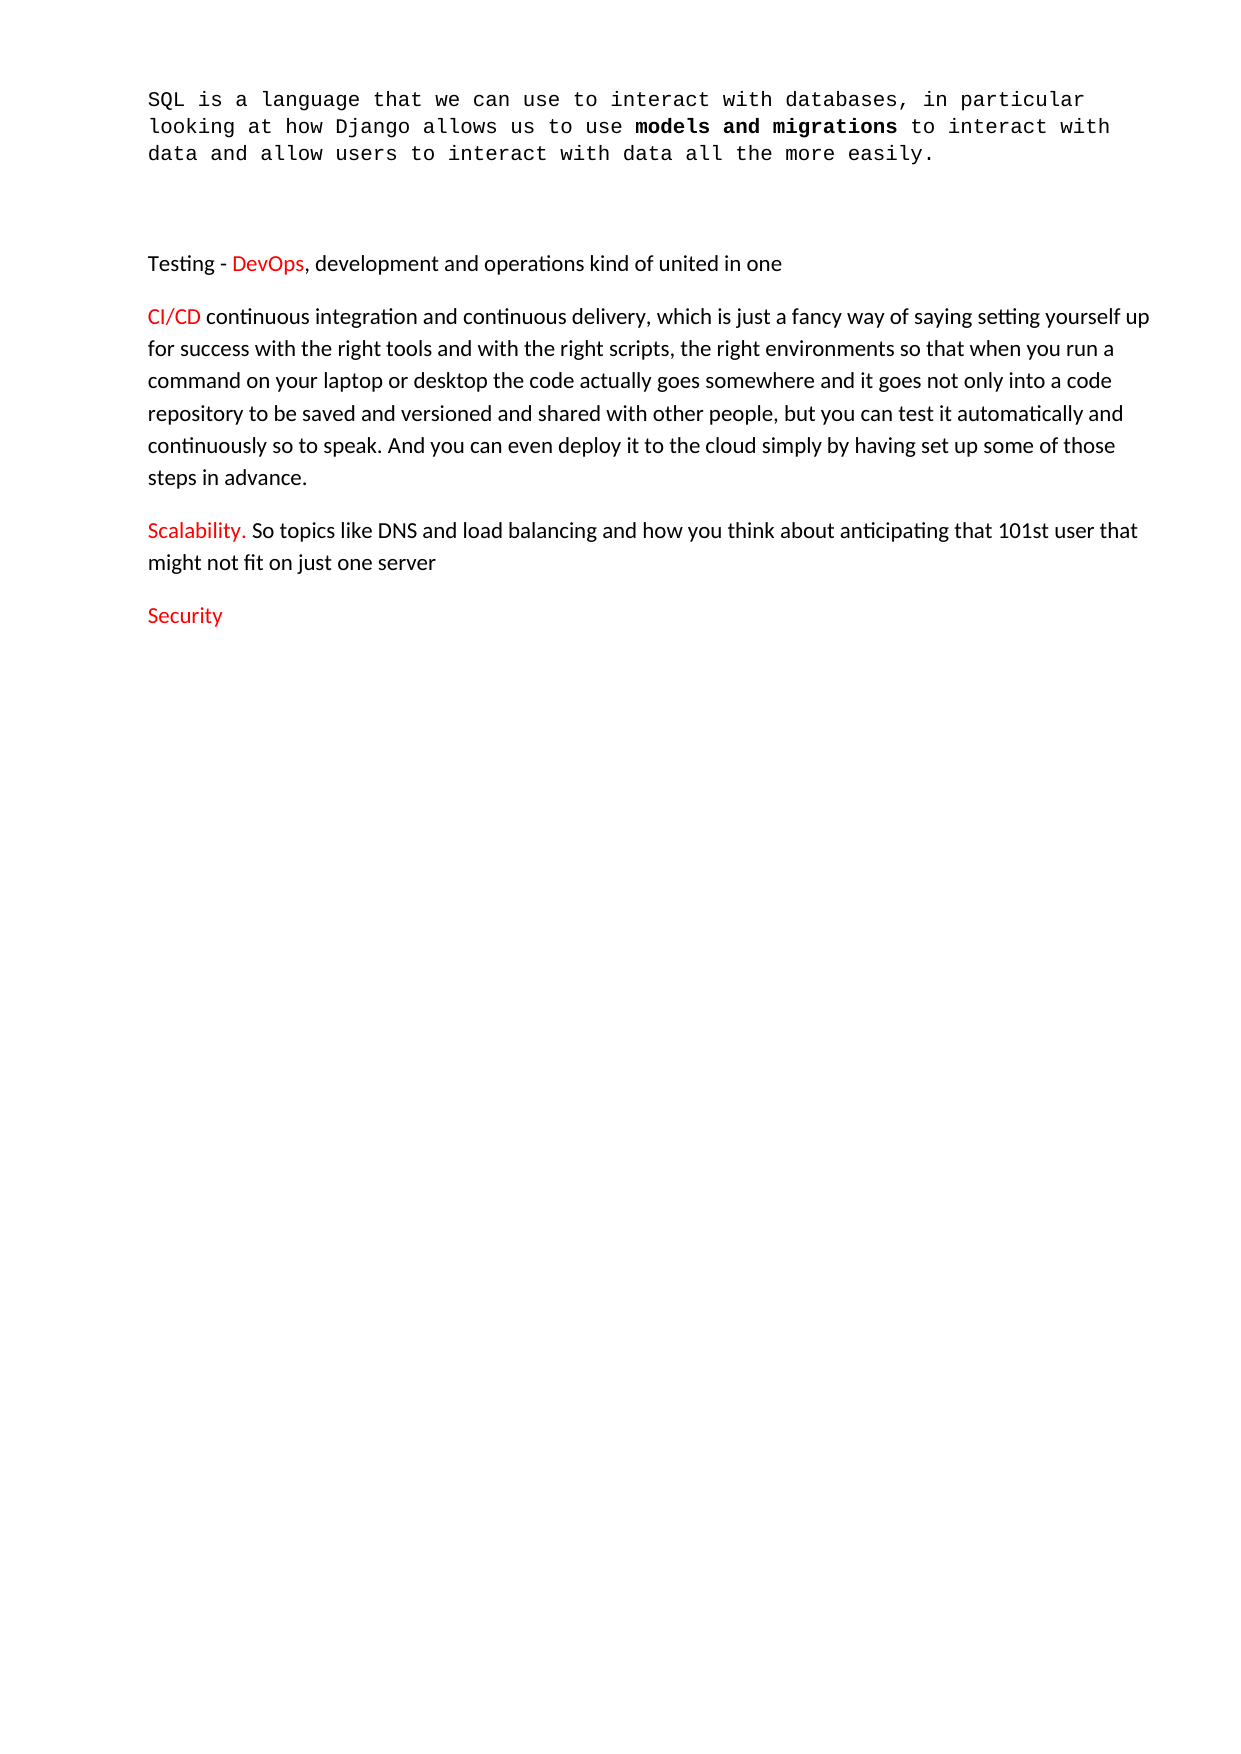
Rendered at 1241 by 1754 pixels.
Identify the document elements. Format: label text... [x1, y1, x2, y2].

text SQL is a language that we can use to interact with databases, in particular looking at how Django allows us to use models and migrations to interact with data and allow users to interact with data all the more easily. [148, 88, 1152, 167]
text Testing - DevOps, development and operations kind of united in one [148, 249, 1152, 277]
text Scalability. So topics like DNS and load balancing and how you think about anticipating that 101st user that might not fit on just one server [148, 516, 1152, 576]
text CI/CD continuous integration and continuous delivery, which is just a fancy way of saying setting yourself up for success with the right tools and with the right scripts, the right environments so that when you run a command on your laptop or desktop the code actually goes somewhere and it goes not only into a code repository to be saved and versioned and shared with other people, but you can test it automatically and continuously so to speak. And you can even deploy it to the cloud simply by having set up some of those steps in advance. [148, 302, 1152, 491]
text Security [148, 601, 1152, 629]
